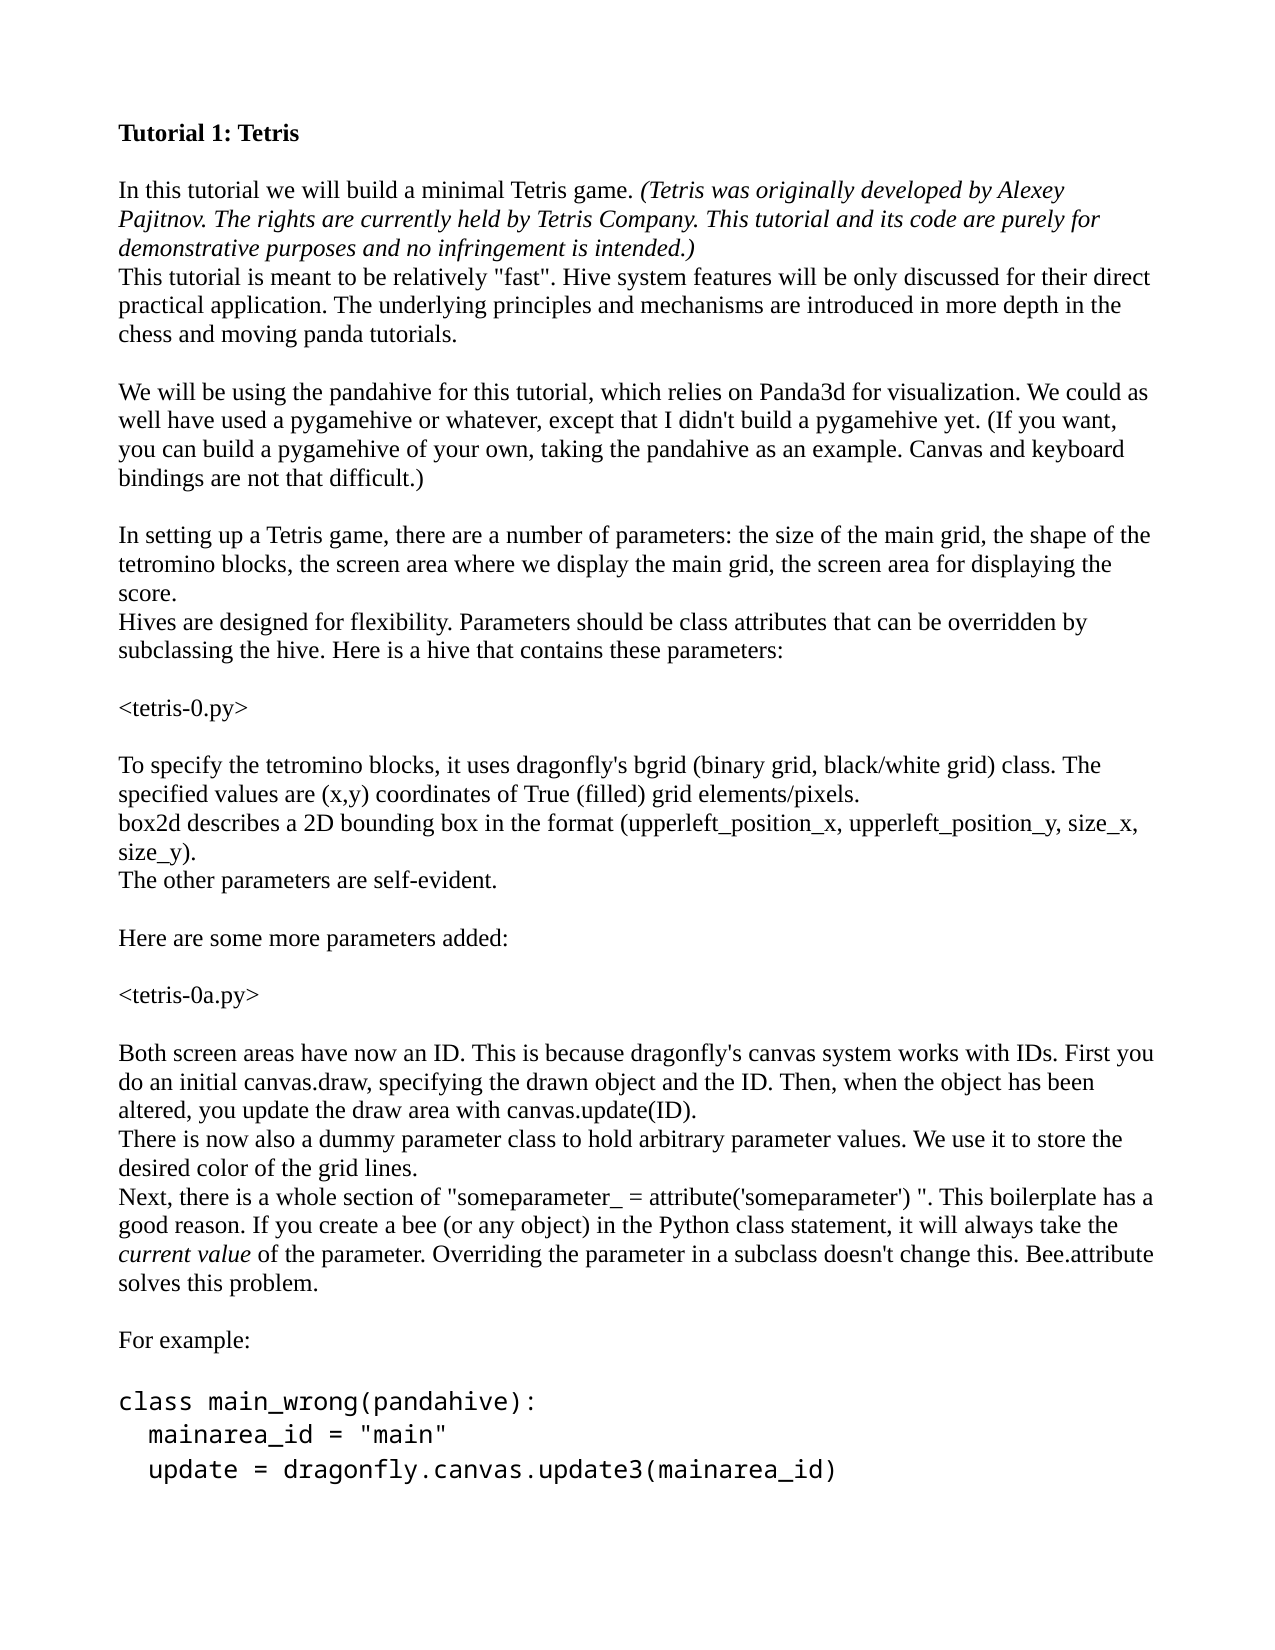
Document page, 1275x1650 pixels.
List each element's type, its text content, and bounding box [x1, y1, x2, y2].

text In setting up a Tetris game, there are a number of parameters: the size of the main grid, the shape of the tetromino blocks, the screen area where we display the main grid, the screen area for displaying the score. [118, 521, 1157, 607]
text update = dragonfly.canvas.update3(mainarea_id) [118, 1451, 1157, 1485]
text For example: [118, 1326, 1157, 1354]
text mainarea_id = "main" [118, 1417, 1157, 1451]
text Tutorial 1: Tetris [118, 118, 1157, 147]
text Here are some more parameters added: [118, 923, 1157, 952]
text The other parameters are self-evident. [118, 866, 1157, 894]
text There is now also a dummy parameter class to hold arbitrary parameter values. We use it to store the desired color of the grid lines. [118, 1124, 1157, 1182]
text box2d describes a 2D bounding box in the format (upperleft_position_x, upperleft_position_y, size_x, size_y). [118, 808, 1157, 866]
text We will be using the pandahive for this tutorial, which relies on Panda3d for visualization. We could as well have used a pygamehive or whatever, except that I didn't build a pygamehive yet. (If you want, you can build a pygamehive of your own, taking the pandahive as an example. Canvas and keyboard bindings are not that difficult.) [118, 377, 1157, 492]
text Both screen areas have now an ID. This is because dragonfly's canvas system works with IDs. First you do an initial canvas.draw, specifying the drawn object and the ID. Then, when the object has been altered, you update the draw area with canvas.update(ID). [118, 1038, 1157, 1124]
text In this tutorial we will build a minimal Tetris game. (Tetris was originally developed by Alexey Pajitnov. The rights are currently held by Tetris Company. This tutorial and its code are purely for demonstrative purposes and no infringement is intended.) [118, 176, 1157, 262]
text Hives are designed for flexibility. Parameters should be class attributes that can be overridden by subclassing the hive. Here is a hive that contains these parameters: [118, 607, 1157, 664]
text This tutorial is meant to be relatively "fast". Hive system features will be only discussed for their direct practical application. The underlying principles and mechanisms are introduced in more depth in the chess and moving panda tutorials. [118, 262, 1157, 348]
text <tetris-0a.py> [118, 981, 1157, 1009]
text class main_wrong(pandahive): [118, 1383, 1157, 1417]
text Next, there is a whole section of "someparameter_ = attribute('someparameter') ". This boilerplate has a good reason. If you create a bee (or any object) in the Python class statement, it will always take the current value of the parameter. Overriding the parameter in a subclass doesn't change this. Bee.attribute solves this problem. [118, 1182, 1157, 1297]
text To specify the tetromino blocks, it uses dragonfly's bgrid (binary grid, black/white grid) class. The specified values are (x,y) coordinates of True (filled) grid elements/pixels. [118, 751, 1157, 808]
text <tetris-0.py> [118, 693, 1157, 722]
